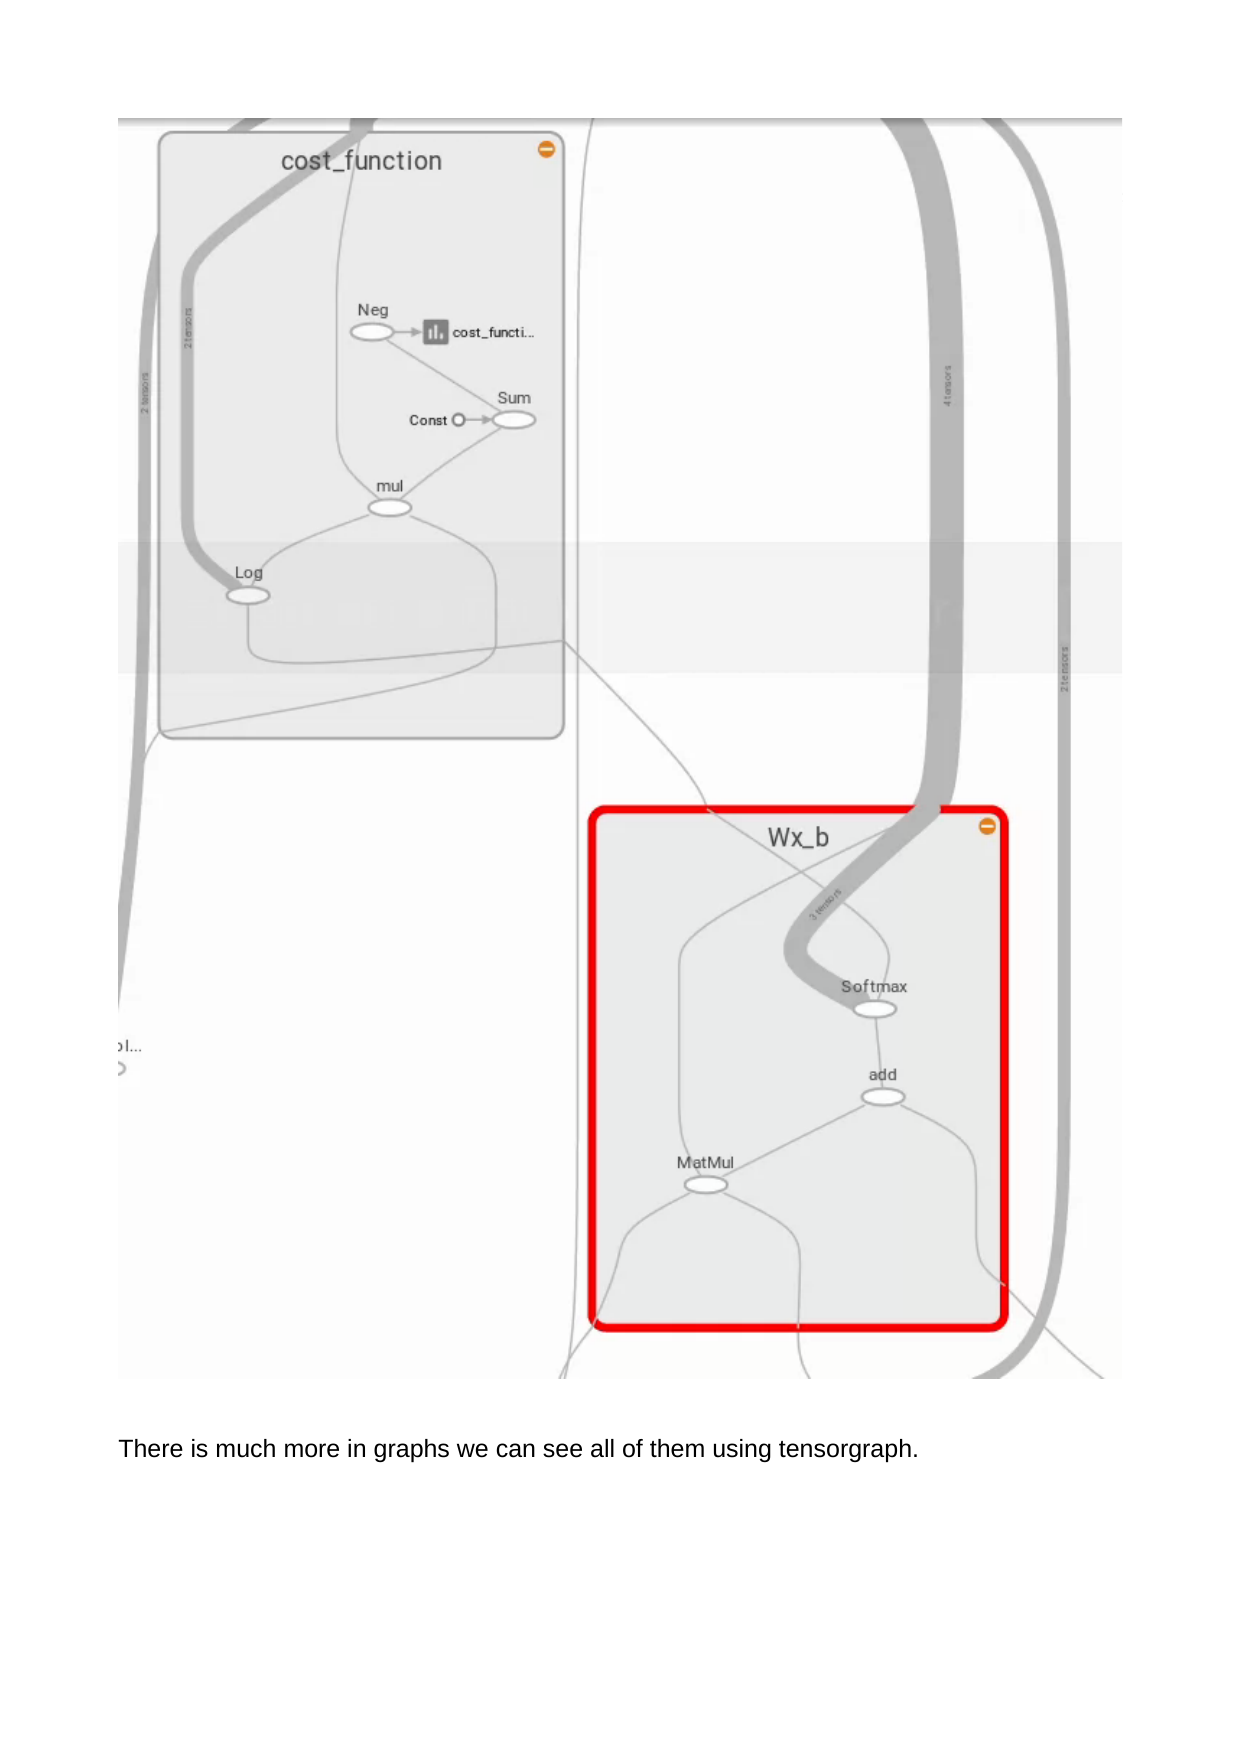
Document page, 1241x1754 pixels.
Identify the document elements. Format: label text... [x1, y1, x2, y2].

picture [118, 118, 1123, 1379]
text There is much more in graphs we can see all of them using tensorgraph. [118, 1433, 1122, 1462]
